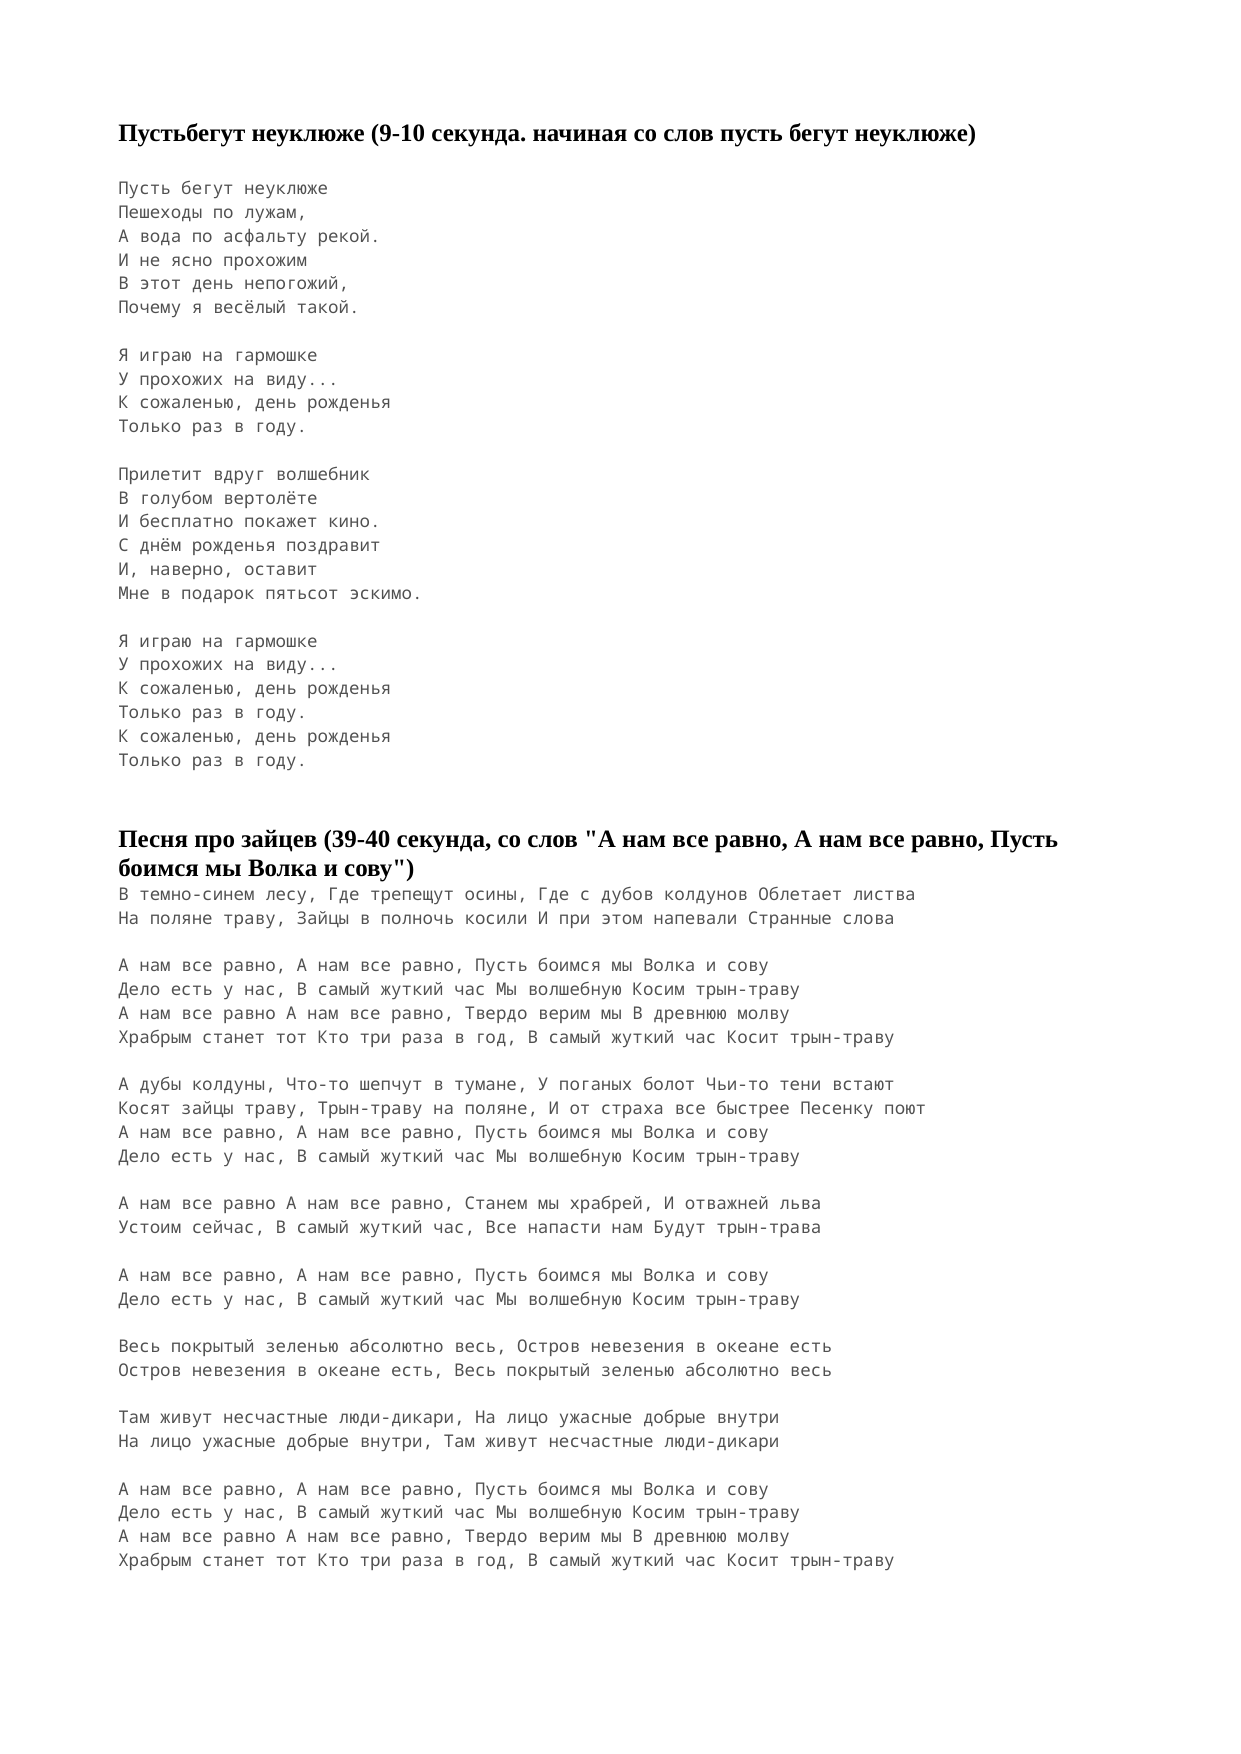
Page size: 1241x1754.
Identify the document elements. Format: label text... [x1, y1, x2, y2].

text А нам все равно, А нам все равно, Пусть боимся мы Волка и сову [118, 1262, 1122, 1286]
text Дело есть у нас, В самый жуткий час Мы волшебную Косим трын-траву [118, 1286, 1122, 1310]
text На поляне траву, Зайцы в полночь косили И при этом напевали Странные слова [118, 905, 1122, 929]
text И, наверно, оставит [118, 557, 1122, 581]
text Почему я весёлый такой. [118, 295, 1122, 319]
text И не ясно прохожим [118, 247, 1122, 271]
text Весь покрытый зеленью абсолютно весь, Остров невезения в океане есть [118, 1334, 1122, 1357]
text Только раз в году. [118, 414, 1122, 438]
text К сожаленью, день рожденья [118, 390, 1122, 414]
text А нам все равно А нам все равно, Станем мы храбрей, И отважней льва [118, 1191, 1122, 1215]
text Храбрым станет тот Кто три раза в год, В самый жуткий час Косит трын-траву [118, 1024, 1122, 1048]
text Дело есть у нас, В самый жуткий час Мы волшебную Косим трын-траву [118, 1143, 1122, 1167]
text Мне в подарок пятьсот эскимо. [118, 581, 1122, 604]
text В голубом вертолёте [118, 485, 1122, 509]
text А дубы колдуны, Что-то шепчут в тумане, У поганых болот Чьи-то тени встают [118, 1072, 1122, 1096]
text А нам все равно А нам все равно, Твердо верим мы В древнюю молву [118, 1524, 1122, 1548]
text Пусть бегут неуклюже [118, 176, 1122, 199]
text Я играю на гармошке [118, 342, 1122, 366]
text К сожаленью, день рожденья [118, 724, 1122, 747]
text Дело есть у нас, В самый жуткий час Мы волшебную Косим трын-траву [118, 1500, 1122, 1524]
text А нам все равно, А нам все равно, Пусть боимся мы Волка и сову [118, 1119, 1122, 1143]
text И бесплатно покажет кино. [118, 509, 1122, 533]
text В темно-синем лесу, Где трепещут осины, Где с дубов колдунов Облетает листва [118, 881, 1122, 905]
text С днём рожденья поздравит [118, 533, 1122, 557]
text А нам все равно, А нам все равно, Пусть боимся мы Волка и сову [118, 953, 1122, 977]
text У прохожих на виду... [118, 652, 1122, 676]
text К сожаленью, день рожденья [118, 676, 1122, 700]
text Устоим сейчас, В самый жуткий час, Все напасти нам Будут трын-трава [118, 1215, 1122, 1239]
text У прохожих на виду... [118, 366, 1122, 390]
text В этот день непогожий, [118, 271, 1122, 295]
text Храбрым станет тот Кто три раза в год, В самый жуткий час Косит трын-траву [118, 1548, 1122, 1572]
text Только раз в году. [118, 747, 1122, 771]
text Пустьбегут неуклюже (9-10 секунда. начиная со слов пусть бегут неуклюже) [118, 118, 1122, 147]
text Пешеходы по лужам, [118, 199, 1122, 223]
text Прилетит вдруг волшебник [118, 461, 1122, 485]
text А вода по асфальту рекой. [118, 223, 1122, 247]
text Я играю на гармошке [118, 628, 1122, 652]
text Дело есть у нас, В самый жуткий час Мы волшебную Косим трын-траву [118, 977, 1122, 1001]
text Песня про зайцев (39-40 секунда, со слов "А нам все равно, А нам все равно, Пусть боимся мы Волка и сову") [118, 824, 1122, 881]
text На лицо ужасные добрые внутри, Там живут несчастные люди-дикари [118, 1429, 1122, 1453]
text Косят зайцы траву, Трын-траву на поляне, И от страха все быстрее Песенку поют [118, 1096, 1122, 1119]
text А нам все равно А нам все равно, Твердо верим мы В древнюю молву [118, 1001, 1122, 1024]
text Там живут несчастные люди-дикари, На лицо ужасные добрые внутри [118, 1405, 1122, 1429]
text Остров невезения в океане есть, Весь покрытый зеленью абсолютно весь [118, 1357, 1122, 1381]
text Только раз в году. [118, 700, 1122, 724]
text А нам все равно, А нам все равно, Пусть боимся мы Волка и сову [118, 1476, 1122, 1500]
